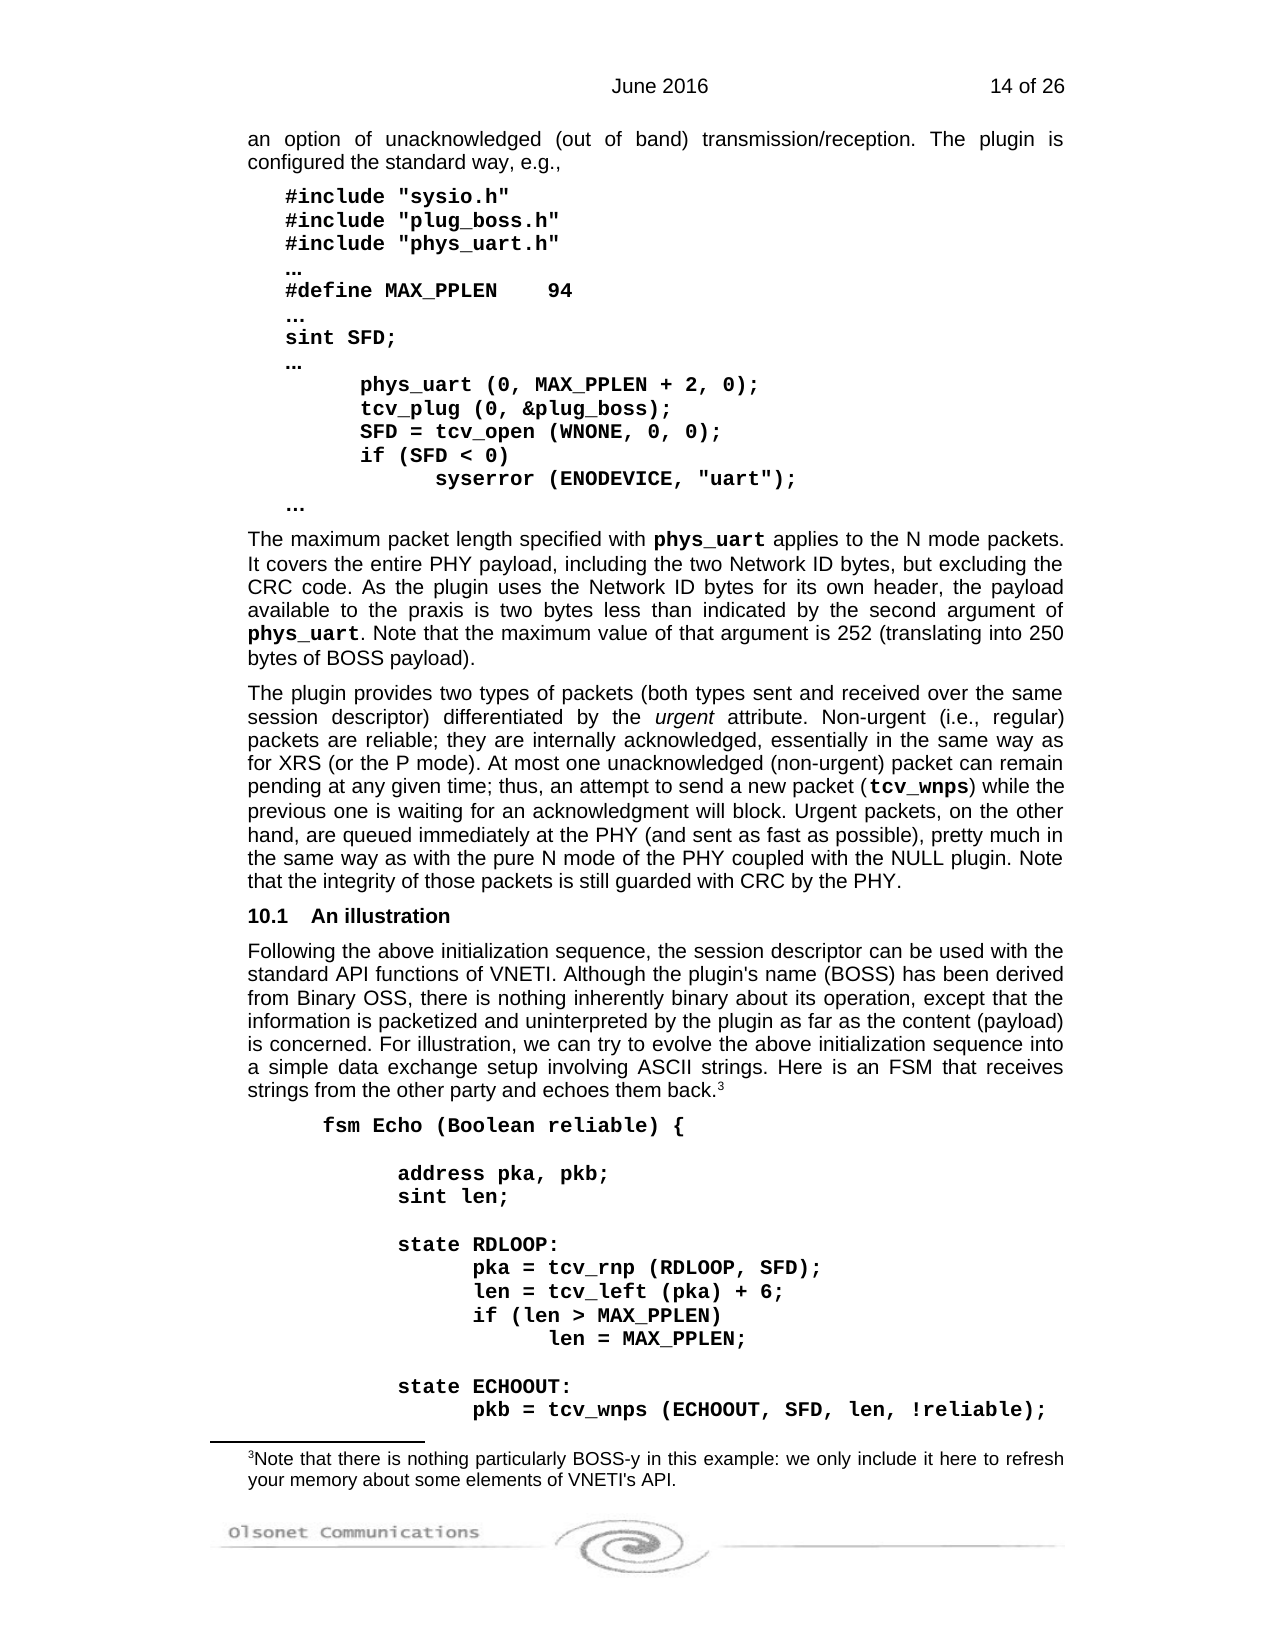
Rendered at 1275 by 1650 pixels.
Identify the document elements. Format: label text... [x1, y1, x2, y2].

text state ECHOOUT: [247, 1376, 1065, 1399]
text The plugin provides two types of packets (both types sent and received over the same session descriptor) differentiated by the urgent attribute. Non-urgent (i.e., regular) packets are reliable; they are internally acknowledged, essentially in the same way as for XRS (or the P mode). At most one unacknowledged (non-urgent) packet can remain pending at any given time; thus, an attempt to send a new packet (tcv_wnps) while the previous one is waiting for an acknowledgment will block. Urgent packets, on the other hand, are queued immediately at the PHY (and sent as fast as possible), pretty much in the same way as with the pure N mode of the PHY coupled with the NULL plugin. Note that the integrity of those packets is still guarded with CRC by the PHY. [247, 682, 1065, 893]
text Note that there is nothing particularly BOSS-y in this example: we only include it here to refresh your memory about some elements of VNETI's API. [248, 1448, 1065, 1490]
text state RDLOOP: [247, 1234, 1065, 1257]
text pkb = tcv_wnps (ECHOOUT, SFD, len, !reliable); [247, 1399, 1065, 1423]
picture [210, 1504, 1065, 1596]
text ... [285, 351, 1065, 374]
text tcv_plug (0, &plug_boss); [285, 397, 1065, 421]
subtitle An illustration [247, 905, 1065, 928]
text #include "phys_uart.h" [285, 233, 1065, 257]
text if (SFD < 0) [285, 445, 1065, 468]
text Following the above initialization sequence, the session descriptor can be used with the standard API functions of VNETI. Although the plugin's name (BOSS) has been derived from Binary OSS, there is nothing inherently binary about its operation, except that the information is packetized and uninterpreted by the plugin as far as the content (payload) is concerned. For illustration, we can try to evolve the above initialization sequence into a simple data exchange setup involving ASCII strings. Here is an FSM that receives strings from the other party and echoes them back. [247, 940, 1065, 1102]
text len = MAX_PPLEN; [247, 1328, 1065, 1352]
text sint len; [247, 1186, 1065, 1210]
text fsm Echo (Boolean reliable) { [247, 1114, 1065, 1139]
text if (len > MAX_PPLEN) [247, 1305, 1065, 1328]
text syserror (ENODEVICE, "uart"); [285, 468, 1065, 492]
text phys_uart (0, MAX_PPLEN + 2, 0); [285, 374, 1065, 397]
text sint SFD; [285, 327, 1065, 351]
text ... [285, 257, 1065, 280]
text #define MAX_PPLEN 94 [285, 280, 1065, 304]
text len = tcv_left (pka) + 6; [247, 1281, 1065, 1305]
text … [285, 304, 1065, 327]
text #include "sysio.h" [285, 186, 1065, 209]
text #include "plug_boss.h" [285, 209, 1065, 233]
text SFD = tcv_open (WNONE, 0, 0); [285, 421, 1065, 445]
text … [285, 492, 1065, 515]
text address pka, pkb; [247, 1163, 1065, 1186]
text The maximum packet length specified with phys_uart applies to the N mode packets. It covers the entire PHY payload, including the two Network ID bytes, but excluding the CRC code. As the plugin uses the Network ID bytes for its own header, the payload available to the praxis is two bytes less than indicated by the second argument of phys_uart. Note that the maximum value of that argument is 252 (translating into 250 bytes of BOSS payload). [247, 527, 1065, 670]
text pka = tcv_rnp (RDLOOP, SFD); [247, 1257, 1065, 1281]
text an option of unacknowledged (out of band) transmission/reception. The plugin is configured the standard way, e.g., [247, 128, 1065, 174]
